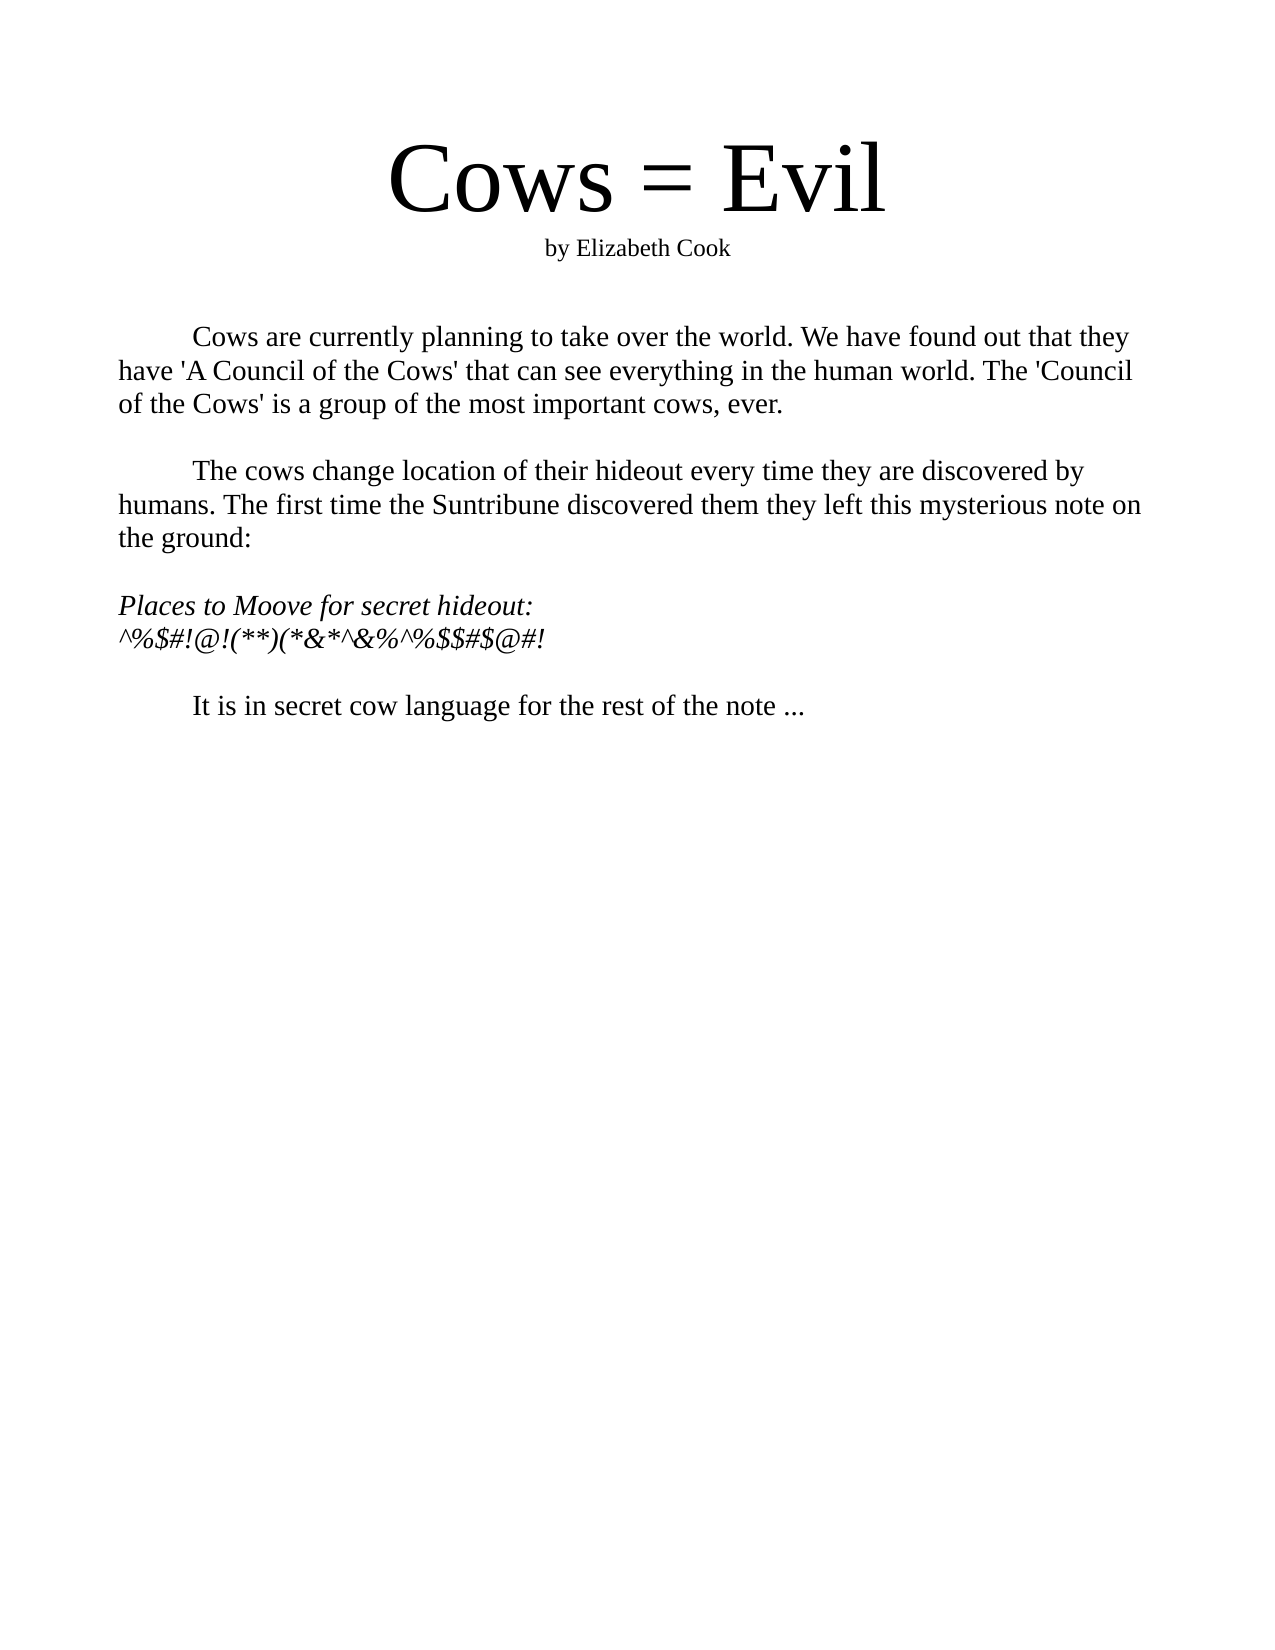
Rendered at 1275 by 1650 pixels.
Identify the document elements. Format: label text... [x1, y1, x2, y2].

text Cows = Evil [118, 118, 1157, 233]
text Cows are currently planning to take over the world. We have found out that they have 'A Council of the Cows' that can see everything in the human world. The 'Council of the Cows' is a group of the most important cows, ever. The cows change location of their hideout every time they are discovered by humans. The first time the Suntribune discovered them they left this mysterious note on the ground: Places to Moove for secret hideout: ^%$#!@!(**)(*&*^&%^%$$#$@#! It is in secret cow language for the rest of the note ... [118, 319, 1157, 722]
text by Elizabeth Cook [118, 233, 1157, 262]
